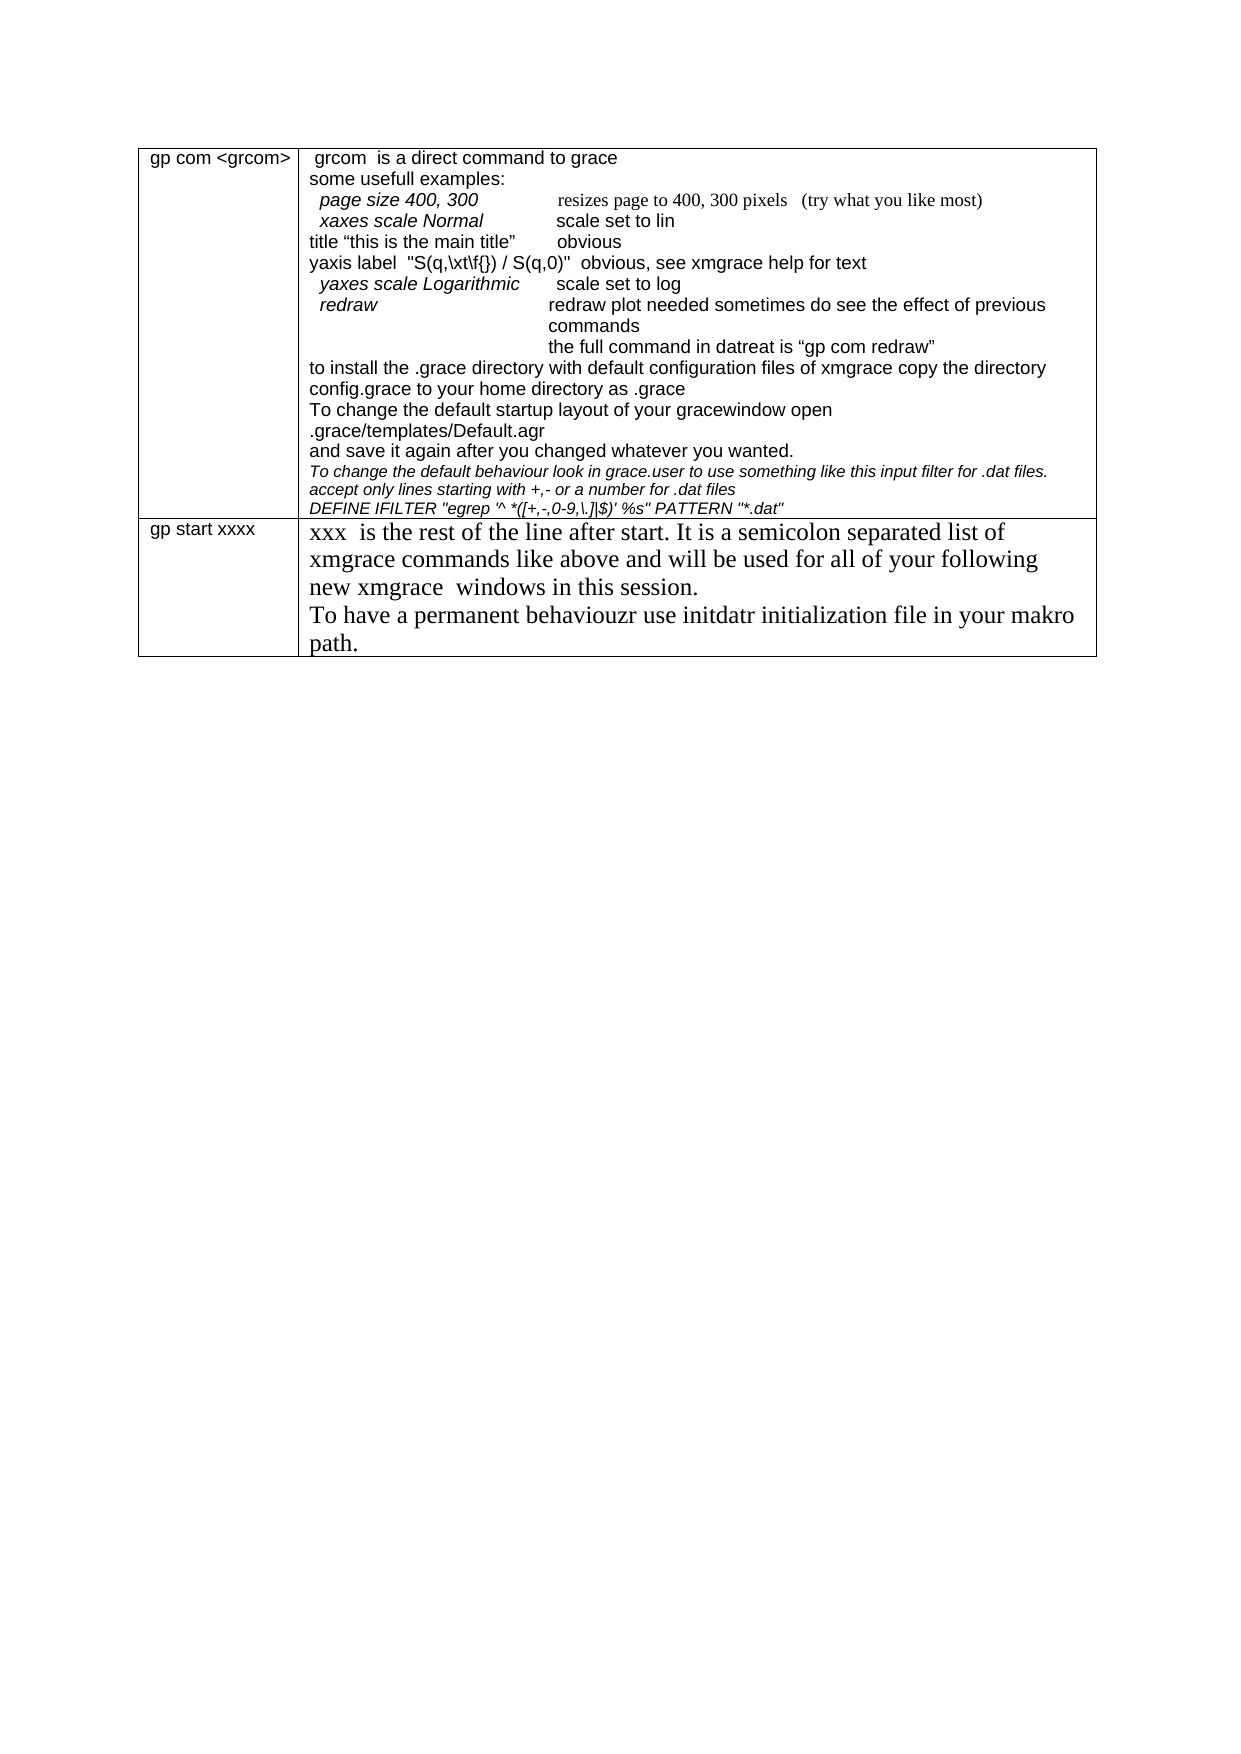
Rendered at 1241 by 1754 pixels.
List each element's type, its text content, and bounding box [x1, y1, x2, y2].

table_cell xxx is the rest of the line after start. It is a semicolon separated list of xmgrace commands like above and will be used for all of your following new xmgrace windows in this session. To have a permanent behaviouzr use initdatr initialization file in your makro path. [299, 519, 1096, 656]
table_cell gp start xxxx [139, 519, 298, 656]
table_cell grcom is a direct command to grace some usefull examples: page size 400, 300 resizes page to 400, 300 pixels (try what you like most) xaxes scale Normal scale set to lin title “this is the main title” obvious yaxis label "S(q,\xt\f{}) / S(q,0)" obvious, see xmgrace help for text yaxes scale Logarithmic scale set to log redraw redraw plot needed sometimes do see the effect of previous commands the full command in datreat is “gp com redraw” to install the .grace directory with default configuration files of xmgrace copy the directory config.grace to your home directory as .grace To change the default startup layout of your gracewindow open .grace/templates/Default.agr and save it again after you changed whatever you wanted. To change the default behaviour look in grace.user to use something like this input filter for .dat files. accept only lines starting with +,- or a number for .dat files DEFINE IFILTER "egrep '^ *([+,-,0-9,\.]|$)' %s" PATTERN "*.dat" [299, 149, 1096, 518]
table_cell gp com <grcom> [139, 149, 298, 518]
